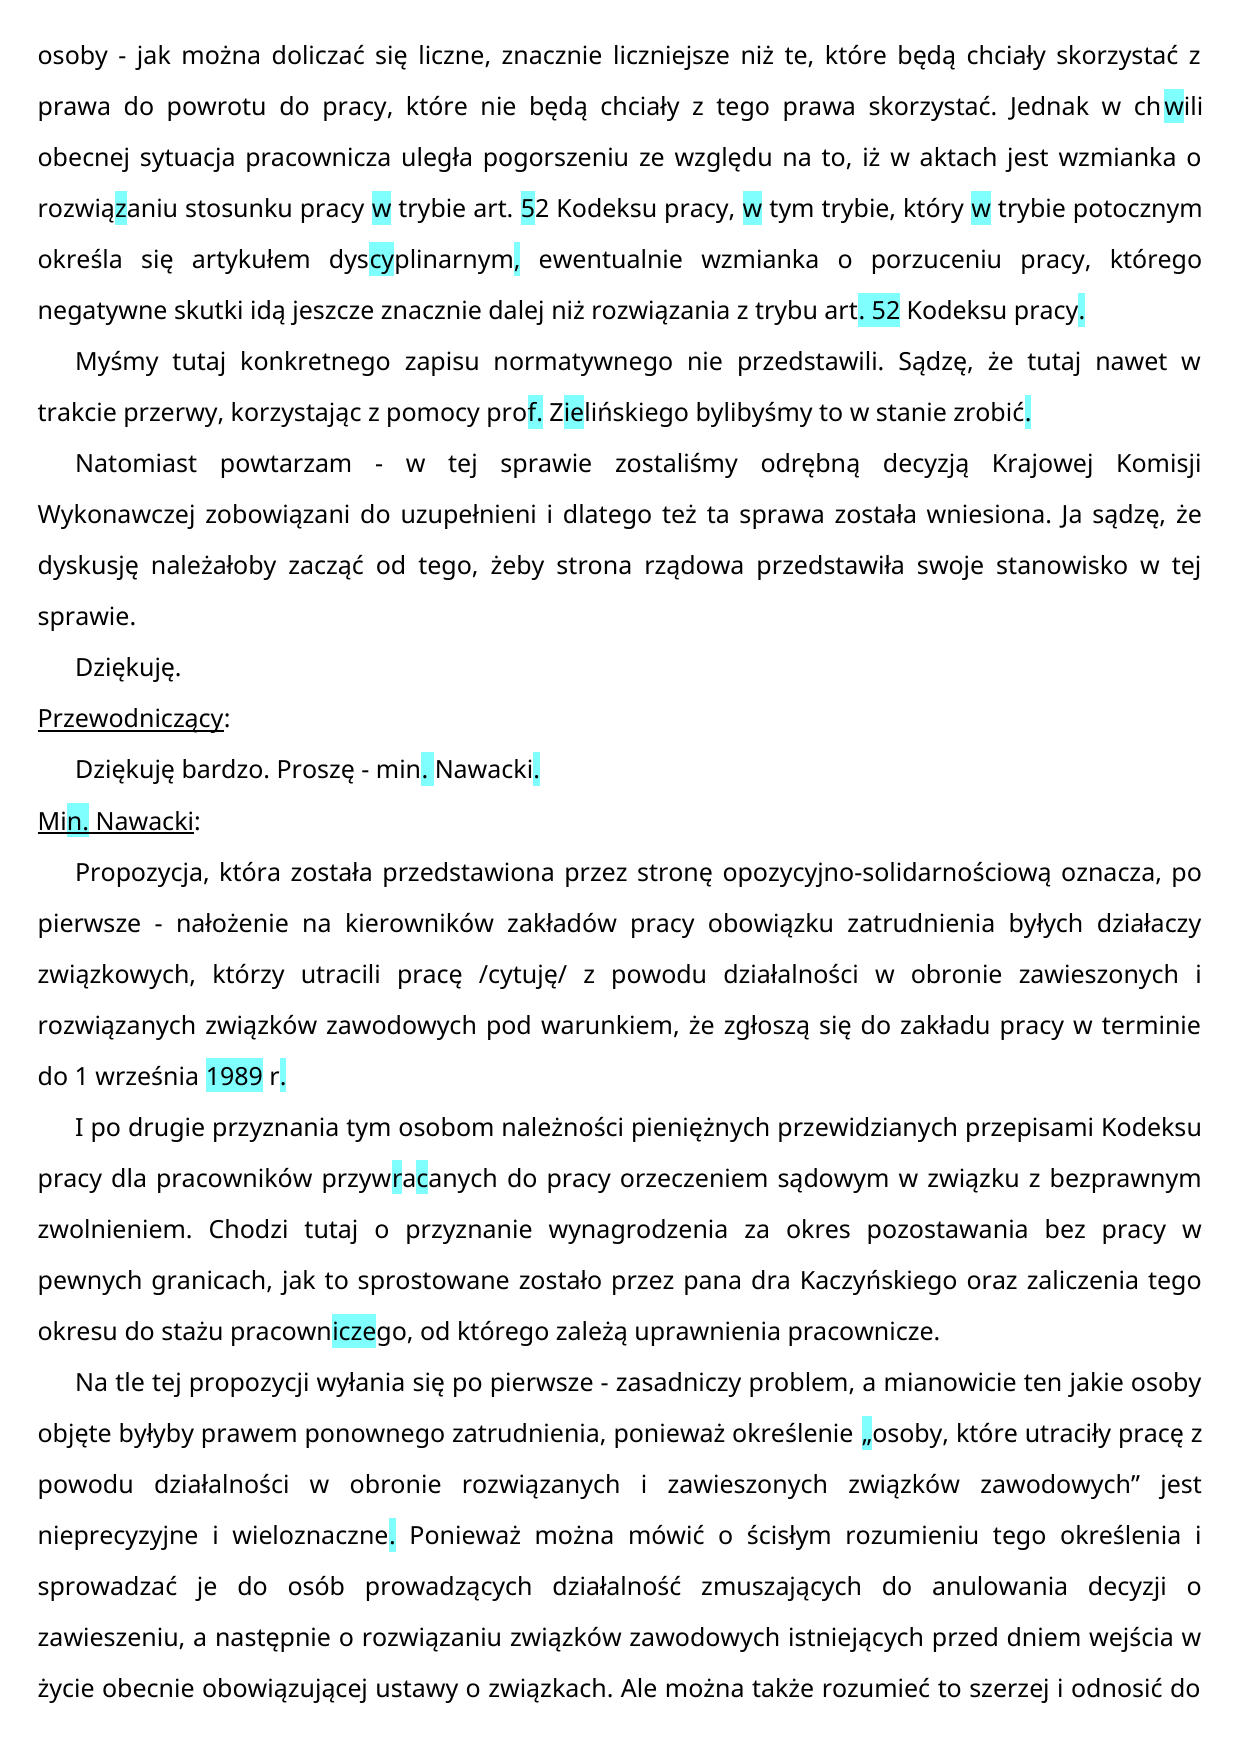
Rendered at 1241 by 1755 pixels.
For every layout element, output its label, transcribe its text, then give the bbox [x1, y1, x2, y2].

text Propozycja, która została przedstawiona przez stronę opozycyjno-solidarnościową oznacza, po pierwsze - nałożenie na kierowników zakładów pracy obowiązku zatrudnienia byłych działaczy związkowych, którzy utracili pracę /cytuję/ z powodu działalności w obronie zawieszonych i rozwiązanych związków zawodowych pod warunkiem, że zgłoszą się do zakładu pracy w terminie do 1 września 1989 r. [37, 854, 1203, 1092]
text Natomiast powtarzam - w tej sprawie zostaliśmy odrębną decyzją Krajowej Komisji Wykonawczej zobowiązani do uzupełnieni i dlatego też ta sprawa została wniesiona. Ja sądzę, że dyskusję należałoby zacząć od tego, żeby strona rządowa przedstawiła swoje stanowisko w tej sprawie. [37, 446, 1203, 633]
text Myśmy tutaj konkretnego zapisu normatywnego nie przedstawili. Sądzę, że tutaj nawet w trakcie przerwy, korzystając z pomocy prof. Zielińskiego bylibyśmy to w stanie zrobić. [37, 344, 1203, 429]
text I po drugie przyznania tym osobom należności pieniężnych przewidzianych przepisami Kodeksu pracy dla pracowników przywracanych do pracy orzeczeniem sądowym w związku z bezprawnym zwolnieniem. Chodzi tutaj o przyznanie wynagrodzenia za okres pozostawania bez pracy w pewnych granicach, jak to sprostowane zostało przez pana dra Kaczyńskiego oraz zaliczenia tego okresu do stażu pracowniczego, od którego zależą uprawnienia pracownicze. [37, 1109, 1203, 1348]
text osoby - jak można doliczać się liczne, znacznie liczniejsze niż te, które będą chciały skorzystać z prawa do powrotu do pracy, które nie będą chciały z tego prawa skorzystać. Jednak w chwili obecnej sytuacja pracownicza uległa pogorszeniu ze względu na to, iż w aktach jest wzmianka o rozwiązaniu stosunku pracy w trybie art. 52 Kodeksu pracy, w tym trybie, który w trybie potocznym określa się artykułem dyscyplinarnym, ewentualnie wzmianka o porzuceniu pracy, którego negatywne skutki idą jeszcze znacznie dalej niż rozwiązania z trybu art. 52 Kodeksu pracy. [37, 37, 1203, 327]
text Na tle tej propozycji wyłania się po pierwsze - zasadniczy problem, a mianowicie ten jakie osoby objęte byłyby prawem ponownego zatrudnienia, ponieważ określenie „osoby, które utraciły pracę z powodu działalności w obronie rozwiązanych i zawieszonych związków zawodowych” jest nieprecyzyjne i wieloznaczne. Ponieważ można mówić o ścisłym rozumieniu tego określenia i sprowadzać je do osób prowadzących działalność zmuszających do anulowania decyzji o zawieszeniu, a następnie o rozwiązaniu związków zawodowych istniejących przed dniem wejścia w życie obecnie obowiązującej ustawy o związkach. Ale można także rozumieć to szerzej i odnosić do [37, 1364, 1203, 1705]
text Dziękuję bardzo. Proszę - min. Nawacki. [37, 752, 1203, 786]
text Min. Nawacki: [37, 803, 1203, 837]
text Przewodniczący: [37, 701, 1203, 735]
text Dziękuję. [37, 650, 1203, 684]
